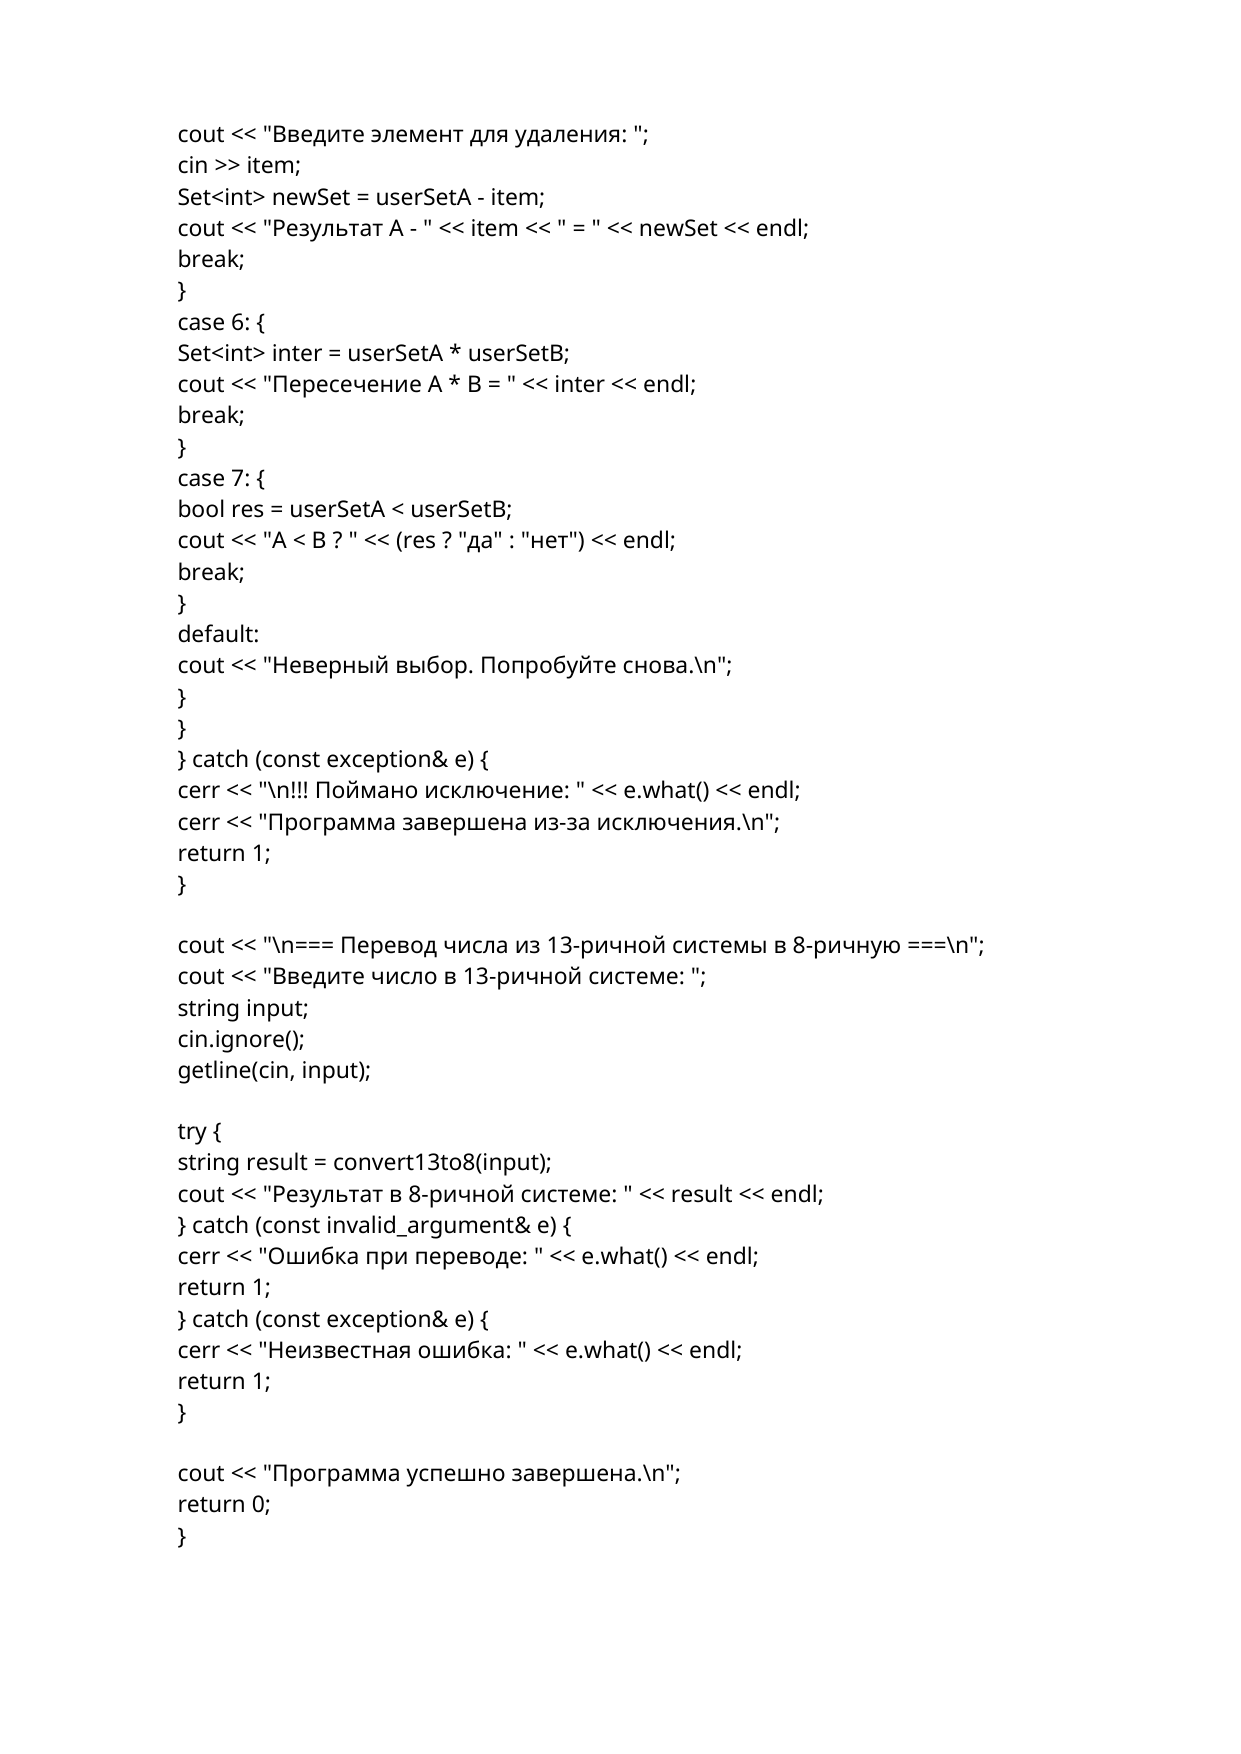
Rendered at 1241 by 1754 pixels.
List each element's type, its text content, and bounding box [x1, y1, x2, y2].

text cout << "Введите элемент для удаления: "; [177, 118, 1152, 149]
text } [177, 587, 1152, 618]
text cout << "\n=== Перевод числа из 13-ричной системы в 8-ричную ===\n"; [177, 929, 1152, 960]
text } catch (const invalid_argument& e) { [177, 1209, 1152, 1240]
text } [177, 274, 1152, 306]
text } [177, 681, 1152, 712]
text cout << "Результат A - " << item << " = " << newSet << endl; [177, 212, 1152, 243]
text } [177, 431, 1152, 462]
text cin.ignore(); [177, 1023, 1152, 1054]
text break; [177, 399, 1152, 431]
text } [177, 1520, 1152, 1551]
text Set<int> inter = userSetA * userSetB; [177, 337, 1152, 368]
text case 6: { [177, 306, 1152, 337]
text cout << "Результат в 8-ричной системе: " << result << endl; [177, 1177, 1152, 1209]
text cin >> item; [177, 149, 1152, 181]
text return 1; [177, 837, 1152, 868]
text try { [177, 1115, 1152, 1146]
text cerr << "Ошибка при переводе: " << e.what() << endl; [177, 1240, 1152, 1271]
text return 1; [177, 1365, 1152, 1396]
text cout << "Неверный выбор. Попробуйте снова.\n"; [177, 649, 1152, 681]
text bool res = userSetA < userSetB; [177, 493, 1152, 524]
text } catch (const exception& e) { [177, 1302, 1152, 1334]
text getline(cin, input); [177, 1054, 1152, 1085]
text case 7: { [177, 462, 1152, 493]
text return 1; [177, 1271, 1152, 1302]
text } [177, 712, 1152, 743]
text } catch (const exception& e) { [177, 743, 1152, 774]
text cerr << "Программа завершена из-за исключения.\n"; [177, 806, 1152, 837]
text cout << "Пересечение A * B = " << inter << endl; [177, 368, 1152, 399]
text } [177, 1396, 1152, 1427]
text string result = convert13to8(input); [177, 1146, 1152, 1177]
text break; [177, 556, 1152, 587]
text cerr << "Неизвестная ошибка: " << e.what() << endl; [177, 1334, 1152, 1365]
text cerr << "\n!!! Поймано исключение: " << e.what() << endl; [177, 774, 1152, 806]
text return 0; [177, 1488, 1152, 1520]
text break; [177, 243, 1152, 274]
text string input; [177, 992, 1152, 1023]
text cout << "A < B ? " << (res ? "да" : "нет") << endl; [177, 524, 1152, 556]
text cout << "Программа успешно завершена.\n"; [177, 1457, 1152, 1488]
text Set<int> newSet = userSetA - item; [177, 181, 1152, 212]
text cout << "Введите число в 13-ричной системе: "; [177, 960, 1152, 992]
text } [177, 868, 1152, 899]
text default: [177, 618, 1152, 649]
